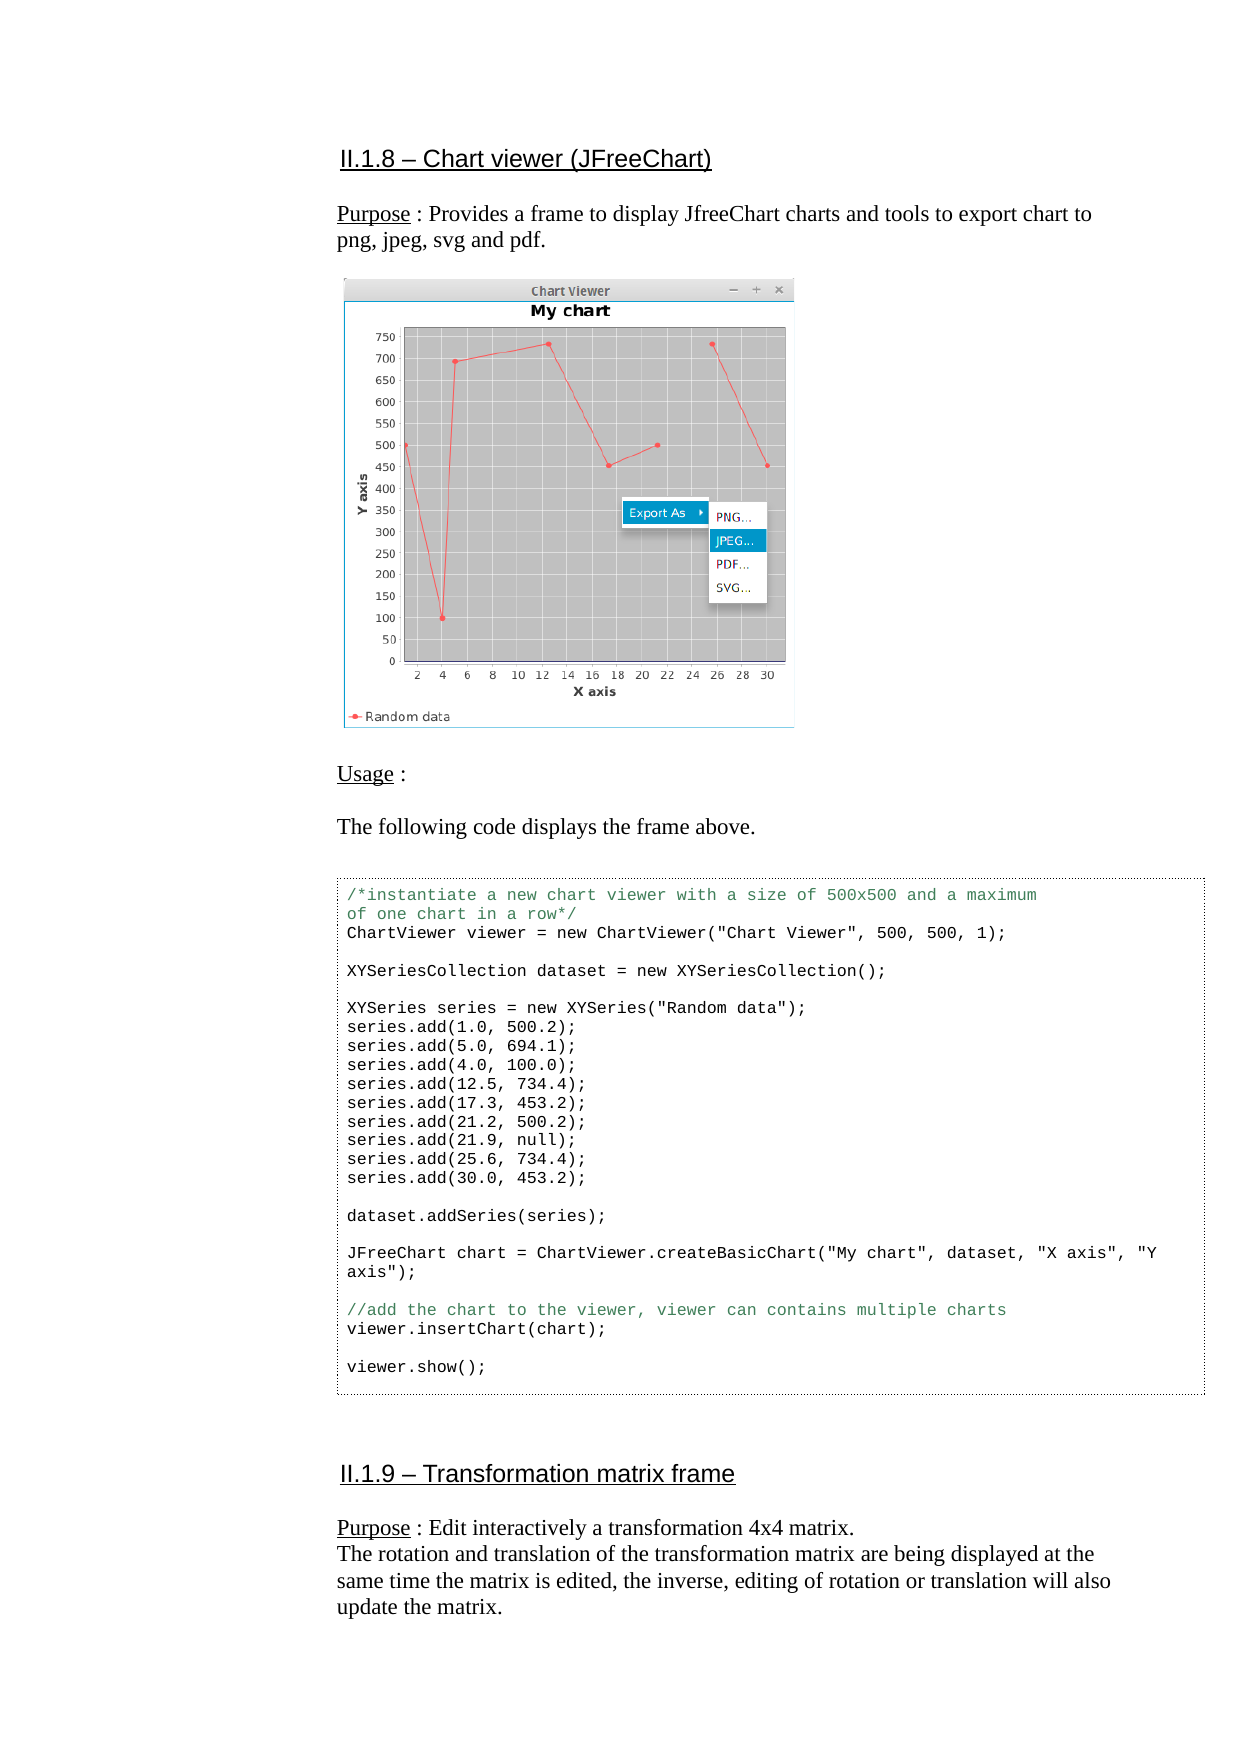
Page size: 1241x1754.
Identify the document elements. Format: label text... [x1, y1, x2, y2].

text viewer.show(); [347, 1358, 1195, 1377]
text XYSeries series = new XYSeries("Random data"); [347, 1000, 1195, 1019]
text II.1.9 – Transformation matrix frame [339, 1459, 1122, 1488]
text Usage : [337, 760, 1122, 787]
text series.add(21.2, 500.2); [347, 1113, 1195, 1132]
text II.1.8 – Chart viewer (JFreeChart) [339, 144, 1122, 173]
text of one chart in a row*/ [347, 906, 1195, 924]
text ChartViewer viewer = new ChartViewer("Chart Viewer", 500, 500, 1); [347, 924, 1195, 943]
text series.add(30.0, 453.2); [347, 1170, 1195, 1188]
text series.add(21.9, null); [347, 1132, 1195, 1151]
text /*instantiate a new chart viewer with a size of 500x500 and a maximum [347, 887, 1195, 906]
text series.add(17.3, 453.2); [347, 1094, 1195, 1113]
text JFreeChart chart = ChartViewer.createBasicChart("My chart", dataset, "X axis", "Y axis"); [347, 1245, 1195, 1283]
text Purpose : Edit interactively a transformation 4x4 matrix. [337, 1514, 1122, 1540]
text //add the chart to the viewer, viewer can contains multiple charts [347, 1302, 1195, 1321]
text The rotation and translation of the transformation matrix are being displayed at the same time the matrix is edited, the inverse, editing of rotation or translation will also update the matrix. [337, 1540, 1122, 1619]
text series.add(5.0, 694.1); [347, 1038, 1195, 1057]
text XYSeriesCollection dataset = new XYSeriesCollection(); [347, 962, 1195, 981]
text The following code displays the frame above. [337, 813, 1122, 839]
picture [343, 278, 795, 300]
text series.add(12.5, 734.4); [347, 1075, 1195, 1094]
picture [346, 303, 795, 728]
text dataset.addSeries(series); [347, 1207, 1195, 1226]
text viewer.insertChart(chart); [347, 1321, 1195, 1339]
text Purpose : Provides a frame to display JfreeChart charts and tools to export chart to png, jpeg, svg and pdf. [337, 199, 1122, 252]
text series.add(25.6, 734.4); [347, 1151, 1195, 1170]
text series.add(1.0, 500.2); [347, 1019, 1195, 1038]
text series.add(4.0, 100.0); [347, 1057, 1195, 1075]
